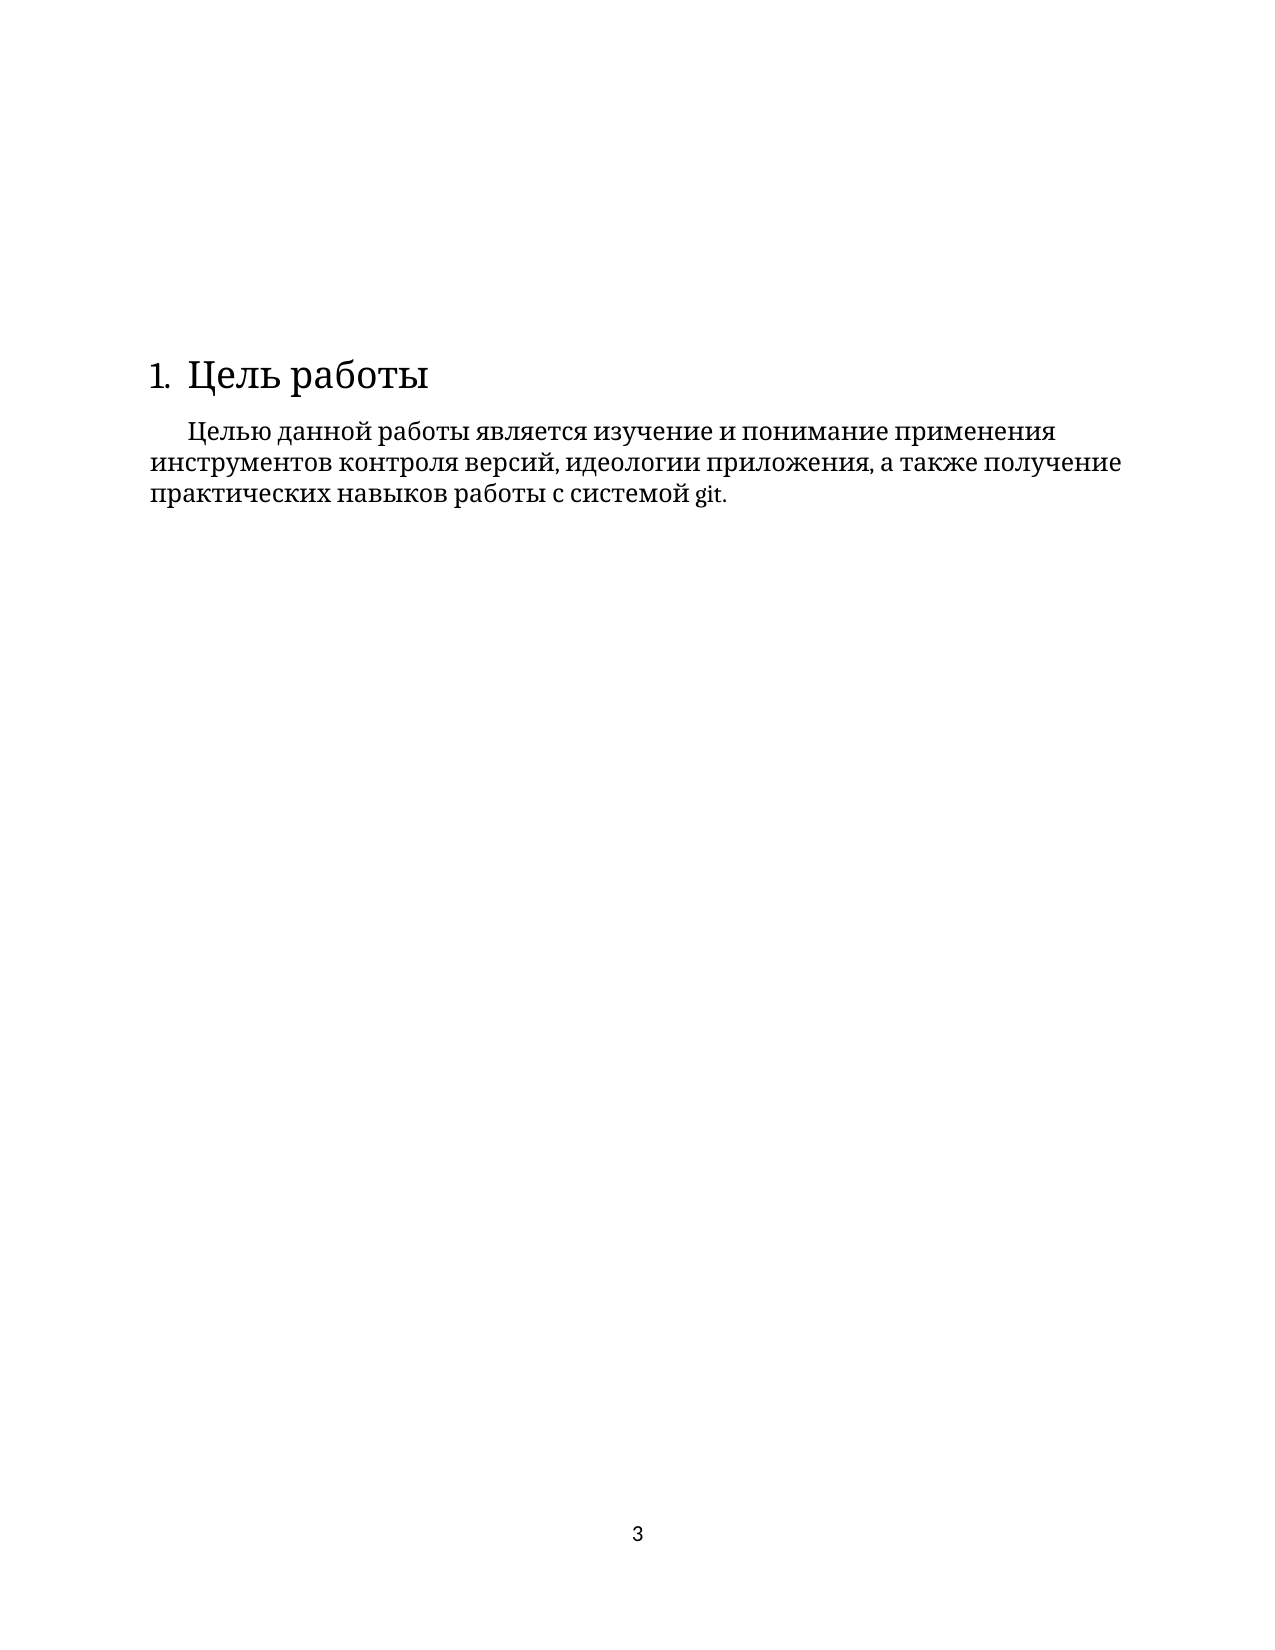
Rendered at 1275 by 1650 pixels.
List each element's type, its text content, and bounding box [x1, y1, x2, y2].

list Цель работы [150, 355, 1125, 398]
text Целью данной работы является изучение и понимание применения инструментов контроля версий, идеологии приложения, а также получение практических навыков работы с системой git. [150, 418, 1125, 509]
